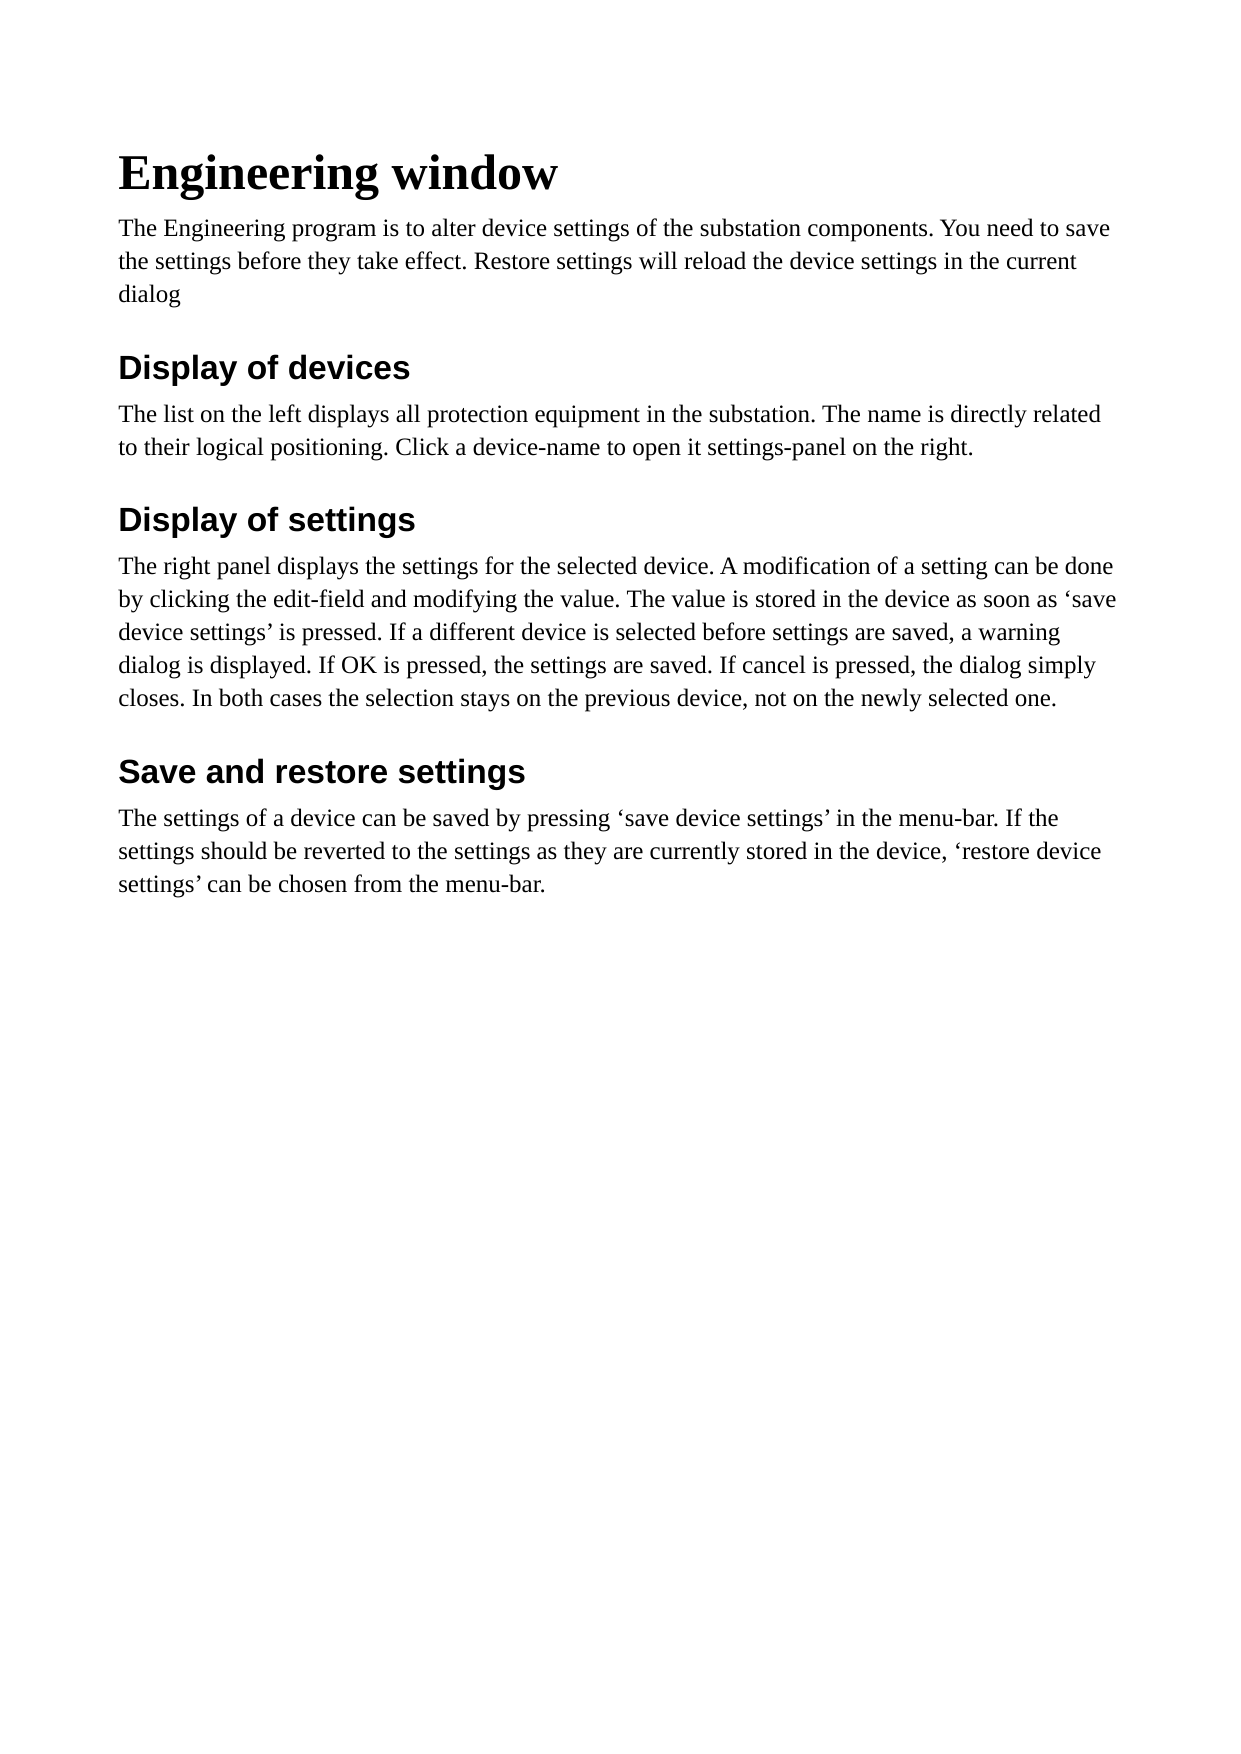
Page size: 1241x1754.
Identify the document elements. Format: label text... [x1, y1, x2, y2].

subtitle Engineering window [118, 143, 1122, 201]
text The list on the left displays all protection equipment in the substation. The name is directly related to their logical positioning. Click a device-name to open it settings-panel on the right. [118, 399, 1122, 461]
text The Engineering program is to alter device settings of the substation components. You need to save the settings before they take effect. Restore settings will reload the device settings in the current dialog [118, 213, 1122, 308]
text The right panel displays the settings for the selected device. A modification of a setting can be done by clicking the edit-field and modifying the value. The value is stored in the device as soon as ‘save device settings’ is pressed. If a different device is selected before settings are saved, a warning dialog is displayed. If OK is pressed, the settings are saved. If cancel is pressed, the dialog simply closes. In both cases the selection stays on the previous device, not on the newly selected one. [118, 551, 1122, 712]
subtitle Save and restore settings [118, 752, 1122, 791]
subtitle Display of devices [118, 348, 1122, 386]
text The settings of a device can be saved by pressing ‘save device settings’ in the menu-bar. If the settings should be reverted to the settings as they are currently stored in the device, ‘restore device settings’ can be chosen from the menu-bar. [118, 803, 1122, 898]
subtitle Display of settings [118, 500, 1122, 539]
